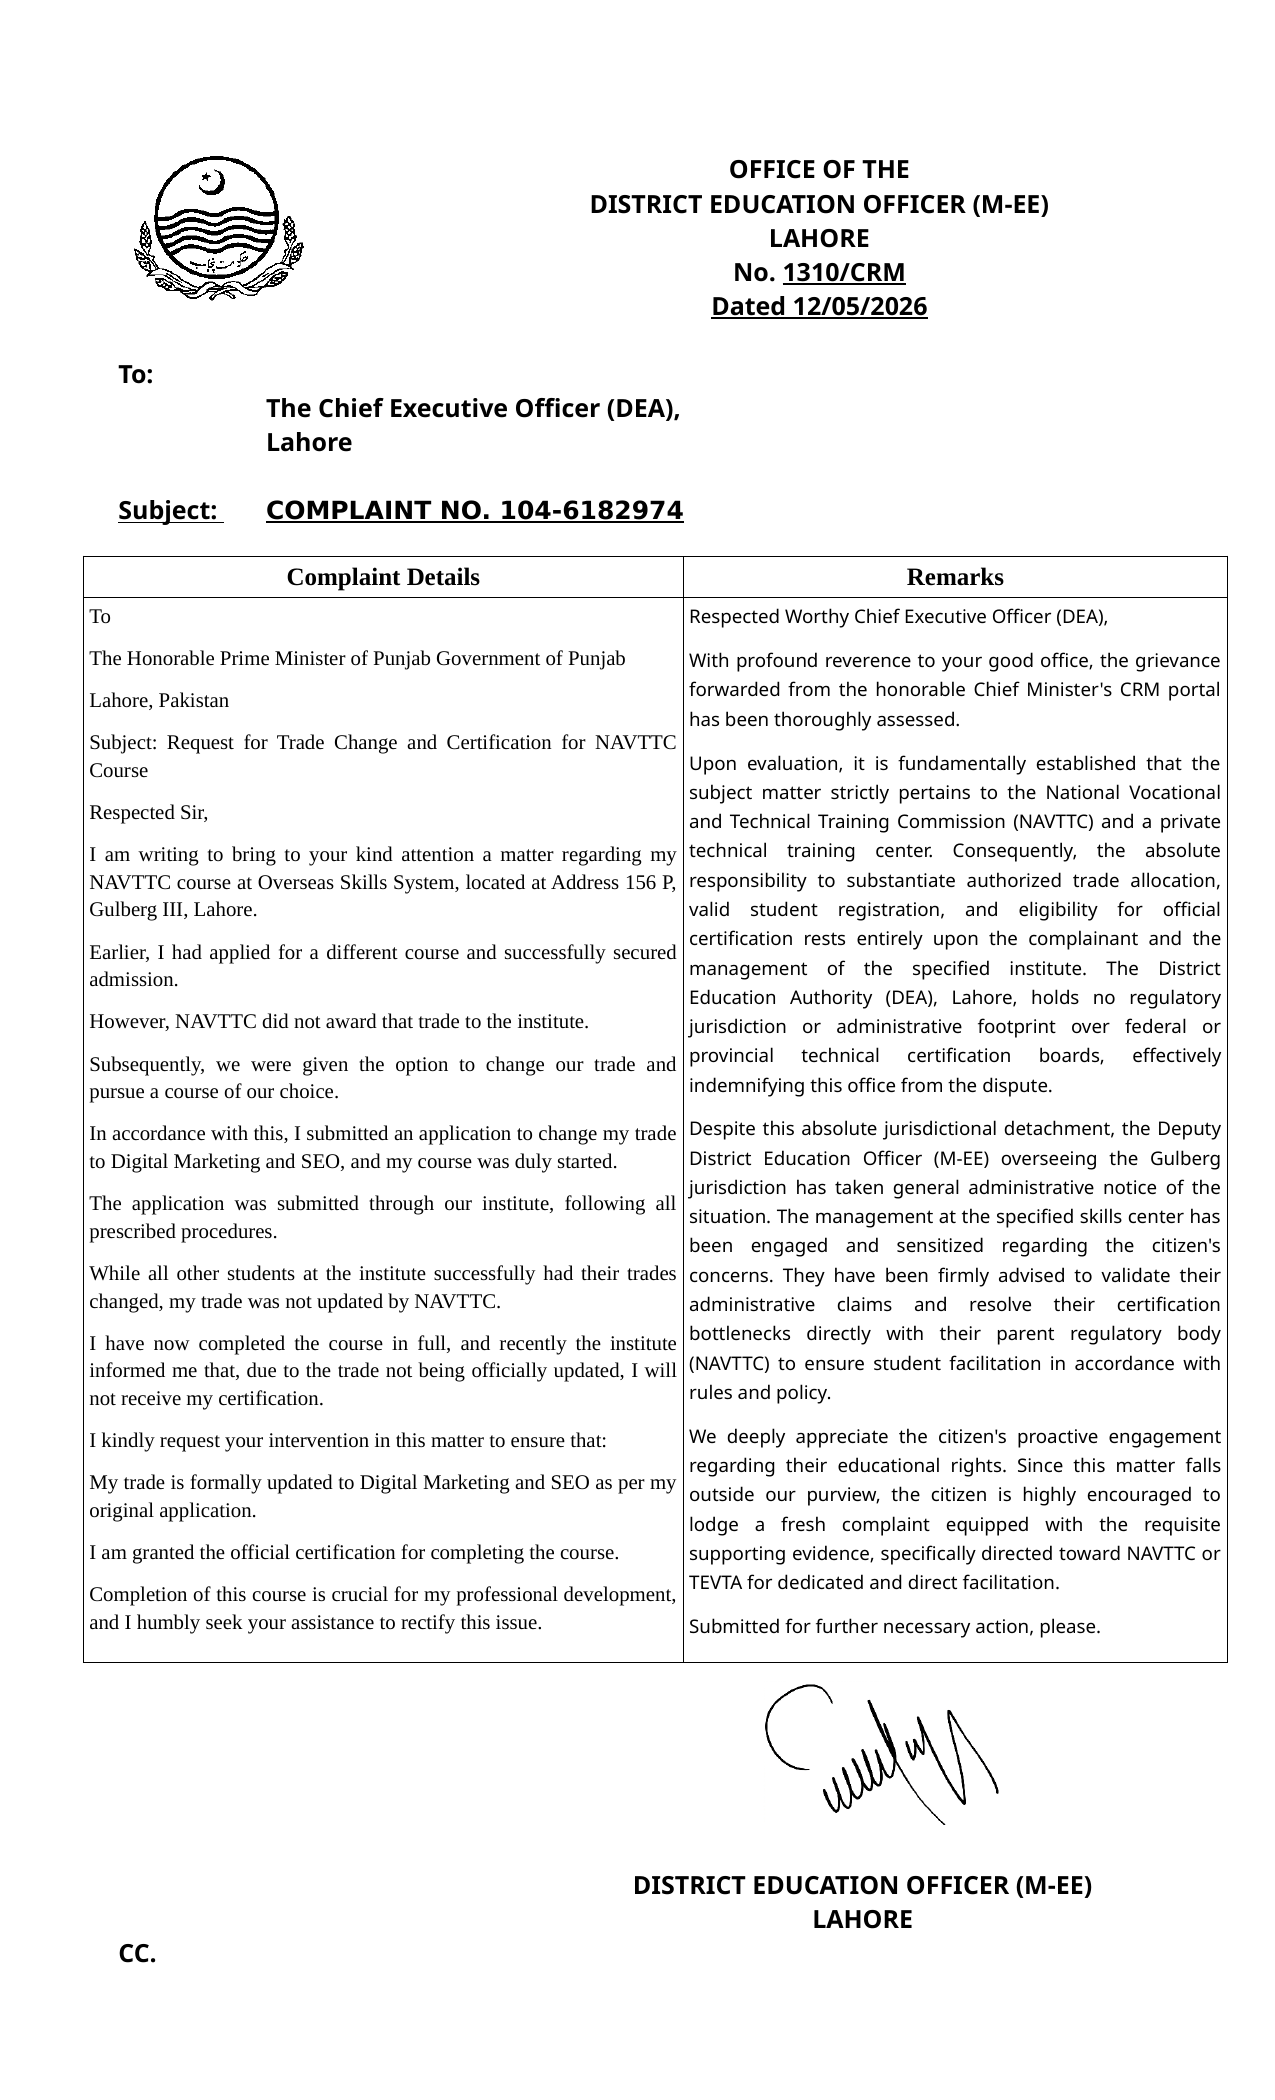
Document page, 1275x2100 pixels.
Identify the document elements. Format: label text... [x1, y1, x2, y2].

text The Chief Executive Officer (DEA), [118, 391, 1157, 425]
text CC. [118, 1936, 1157, 1970]
table_header Remarks [684, 557, 1227, 597]
table_header Complaint Details [84, 557, 683, 597]
text Lahore [118, 425, 1157, 459]
picture [778, 1681, 1019, 1829]
text To: [118, 357, 1157, 391]
picture [130, 152, 308, 307]
text DISTRICT EDUCATION OFFICER (M-EE) [568, 1868, 1157, 1902]
table_cell Respected Worthy Chief Executive Officer (DEA), With profound reverence to your good office, the grievance forwarded from the honorable Chief Minister's CRM portal has been thoroughly assessed. Upon evaluation, it is fundamentally established that the subject matter strictly pertains to the National Vocational and Technical Training Commission (NAVTTC) and a private technical training center. Consequently, the absolute responsibility to substantiate authorized trade allocation, valid student registration, and eligibility for official certification rests entirely upon the complainant and the management of the specified institute. The District Education Authority (DEA), Lahore, holds no regulatory jurisdiction or administrative footprint over federal or provincial technical certification boards, effectively indemnifying this office from the dispute. Despite this absolute jurisdictional detachment, the Deputy District Education Officer (M-EE) overseeing the Gulberg jurisdiction has taken general administrative notice of the situation. The management at the specified skills center has been engaged and sensitized regarding the citizen's concerns. They have been firmly advised to validate their administrative claims and resolve their certification bottlenecks directly with their parent regulatory body (NAVTTC) to ensure student facilitation in accordance with rules and policy. We deeply appreciate the citizen's proactive engagement regarding their educational rights. Since this matter falls outside our purview, the citizen is highly encouraged to lodge a fresh complaint equipped with the requisite supporting evidence, specifically directed toward NAVTTC or TEVTA for dedicated and direct facilitation. Submitted for further necessary action, please. [684, 598, 1227, 1662]
text LAHORE [568, 1902, 1157, 1936]
table_cell To The Honorable Prime Minister of Punjab Government of Punjab Lahore, Pakistan Subject: Request for Trade Change and Certification for NAVTTC Course Respected Sir, I am writing to bring to your kind attention a matter regarding my NAVTTC course at Overseas Skills System, located at Address 156 P, Gulberg III, Lahore. Earlier, I had applied for a different course and successfully secured admission. However, NAVTTC did not award that trade to the institute. Subsequently, we were given the option to change our trade and pursue a course of our choice. In accordance with this, I submitted an application to change my trade to Digital Marketing and SEO, and my course was duly started. The application was submitted through our institute, following all prescribed procedures. While all other students at the institute successfully had their trades changed, my trade was not updated by NAVTTC. I have now completed the course in full, and recently the institute informed me that, due to the trade not being officially updated, I will not receive my certification. I kindly request your intervention in this matter to ensure that: My trade is formally updated to Digital Marketing and SEO as per my original application. I am granted the official certification for completing the course. Completion of this course is crucial for my professional development, and I humbly seek your assistance to rectify this issue. [84, 598, 683, 1662]
text Subject: COMPLAINT NO. 104-6182974 [118, 493, 1157, 527]
table_header [118, 152, 373, 322]
table_header OFFICE OF THE DISTRICT EDUCATION OFFICER (M-EE) LAHORE No. 1310/CRM Dated 12/05/2026 [373, 152, 1116, 322]
